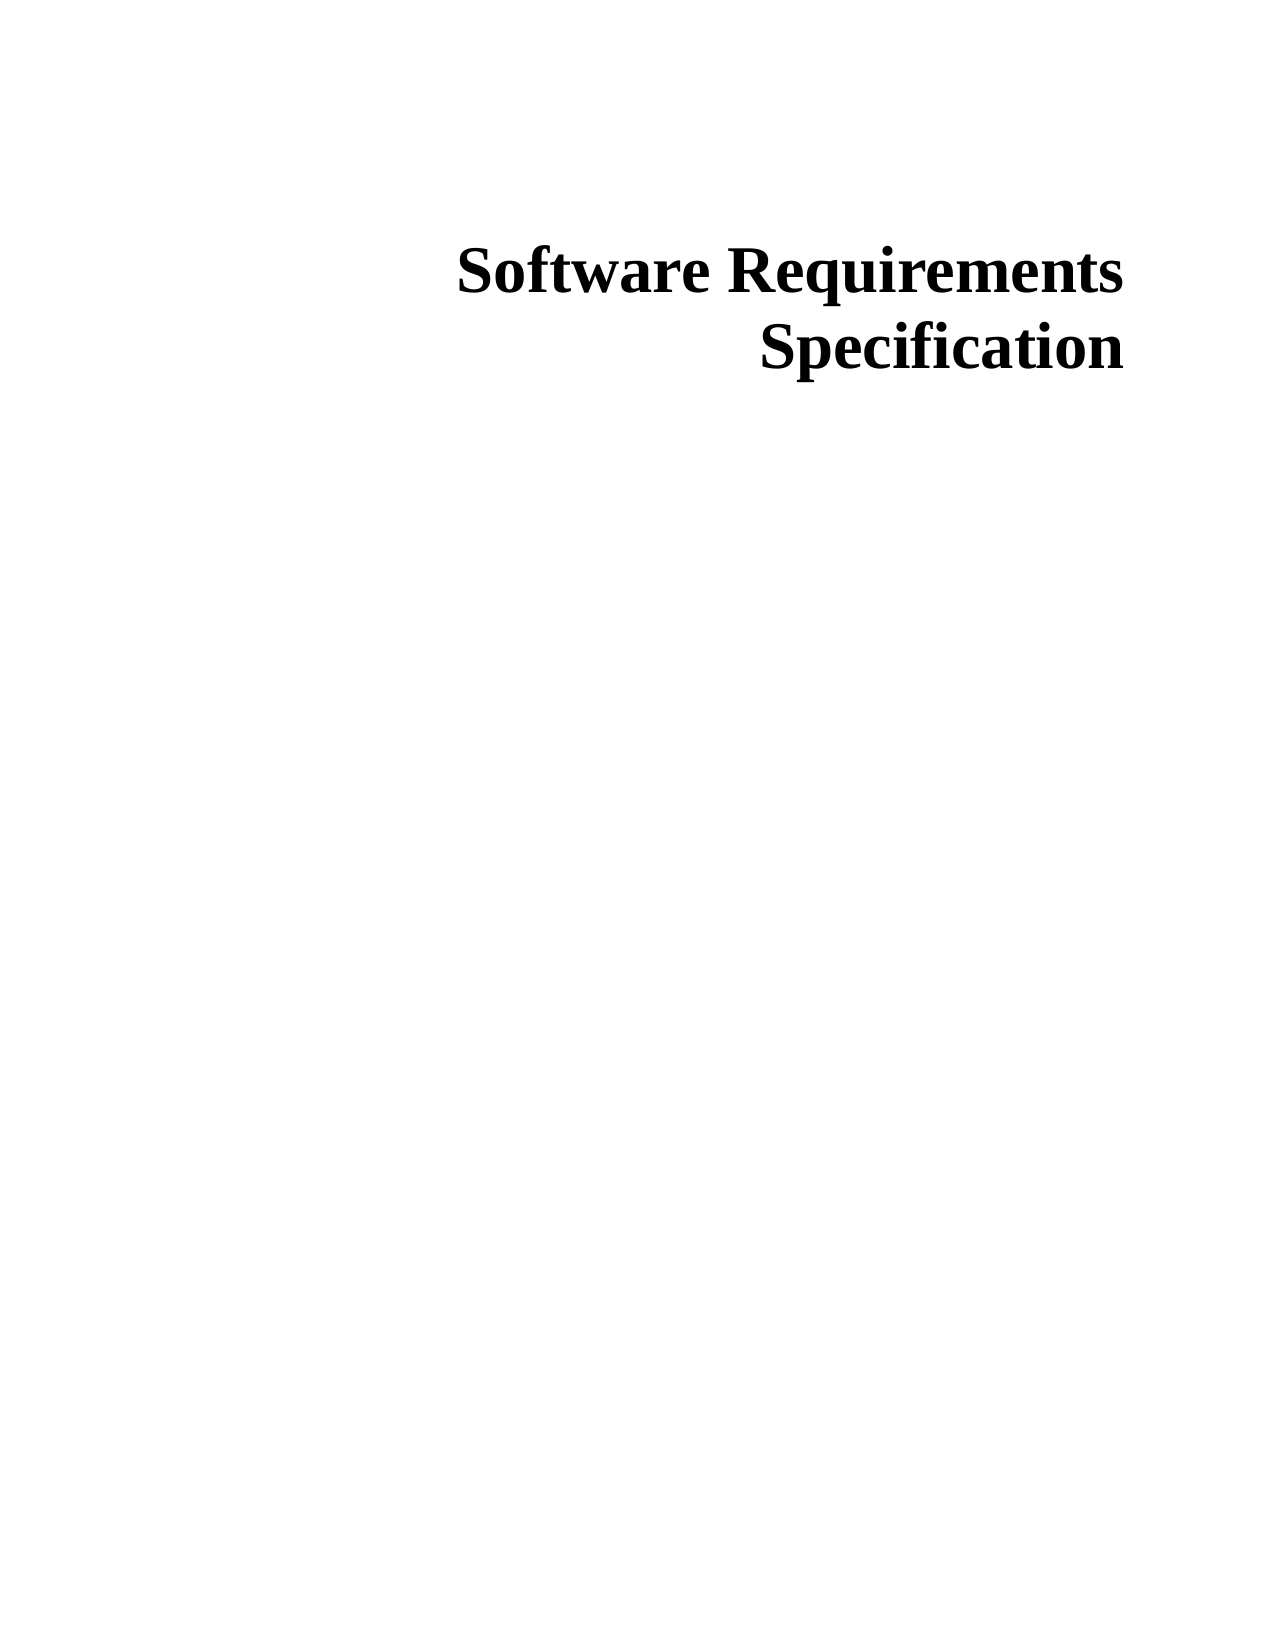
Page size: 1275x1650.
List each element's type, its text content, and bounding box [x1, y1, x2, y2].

subtitle Software Requirements Specification [150, 229, 1125, 383]
